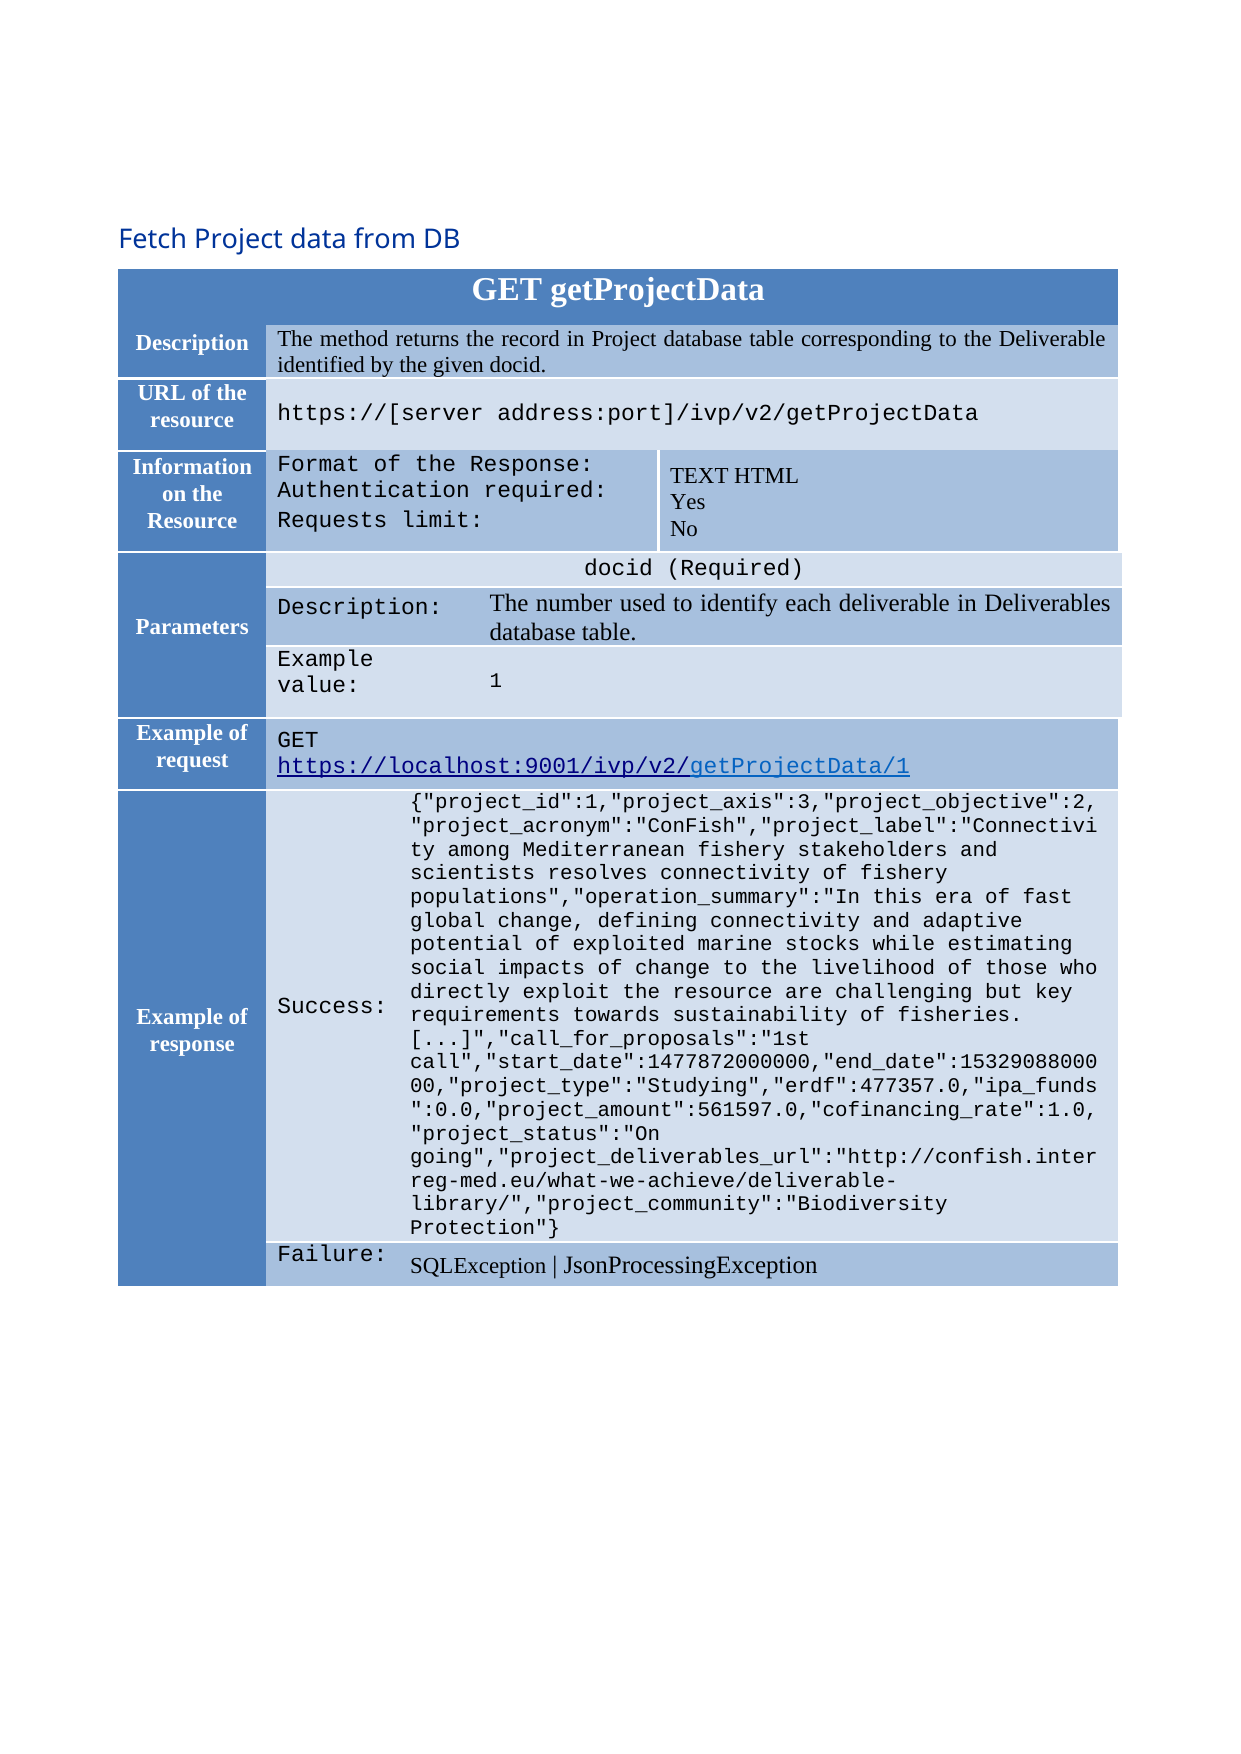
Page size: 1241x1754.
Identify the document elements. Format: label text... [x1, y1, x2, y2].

table_cell The method returns the record in Project database table corresponding to the Deliverable identified by the given docid. [266, 325, 1118, 377]
table_cell [1118, 789, 1122, 1241]
table_cell Example of response [118, 791, 266, 1286]
table_cell Failure: [266, 1243, 399, 1286]
table_cell Success: [266, 791, 399, 1241]
table_cell docid (Required) [266, 553, 1122, 586]
table_cell TEXT HTML Yes No [660, 450, 1118, 551]
table_cell Example value: [266, 647, 478, 717]
table_cell [1118, 719, 1122, 789]
table_cell [1118, 450, 1122, 551]
table_header GET getProjectData [118, 269, 1118, 325]
table_cell [1118, 1241, 1122, 1286]
table_cell SQLException | JsonProcessingException [399, 1243, 1118, 1286]
table_cell [1118, 378, 1122, 450]
table_cell Format of the Response: Authentication required: Requests limit: [266, 450, 657, 551]
table_header [1118, 269, 1122, 325]
table_cell {"project_id":1,"project_axis":3,"project_objective":2,"project_acronym":"ConFish","project_label":"Connectivity among Mediterranean fishery stakeholders and scientists resolves connectivity of fishery populations","operation_summary":"In this era of fast global change, defining connectivity and adaptive potential of exploited marine stocks while estimating social impacts of change to the livelihood of those who directly exploit the resource are challenging but key requirements towards sustainability of fisheries. [...]","call_for_proposals":"1st call","start_date":1477872000000,"end_date":1532908800000,"project_type":"Studying","erdf":477357.0,"ipa_funds":0.0,"project_amount":561597.0,"cofinancing_rate":1.0,"project_status":"On going","project_deliverables_url":"http://confish.interreg-med.eu/what-we-achieve/deliverable-library/","project_community":"Biodiversity Protection"} [399, 791, 1118, 1241]
table_cell Information on the Resource [118, 452, 266, 551]
table_cell Parameters [118, 553, 266, 717]
table_cell [1118, 325, 1122, 377]
table_cell 1 [478, 647, 1122, 717]
table_cell https://[server address:port]/ivp/v2/getProjectData [266, 379, 1118, 450]
table_cell GET https://localhost:9001/ivp/v2/getProjectData/1 [266, 719, 1118, 789]
table_cell Description: [266, 588, 478, 645]
table_cell The number used to identify each deliverable in Deliverables database table. [478, 588, 1122, 645]
table_cell Description [118, 325, 266, 377]
table_cell URL of the resource [118, 380, 266, 450]
table_cell Example of request [118, 719, 266, 789]
subtitle Fetch Project data from DB [118, 220, 1122, 257]
